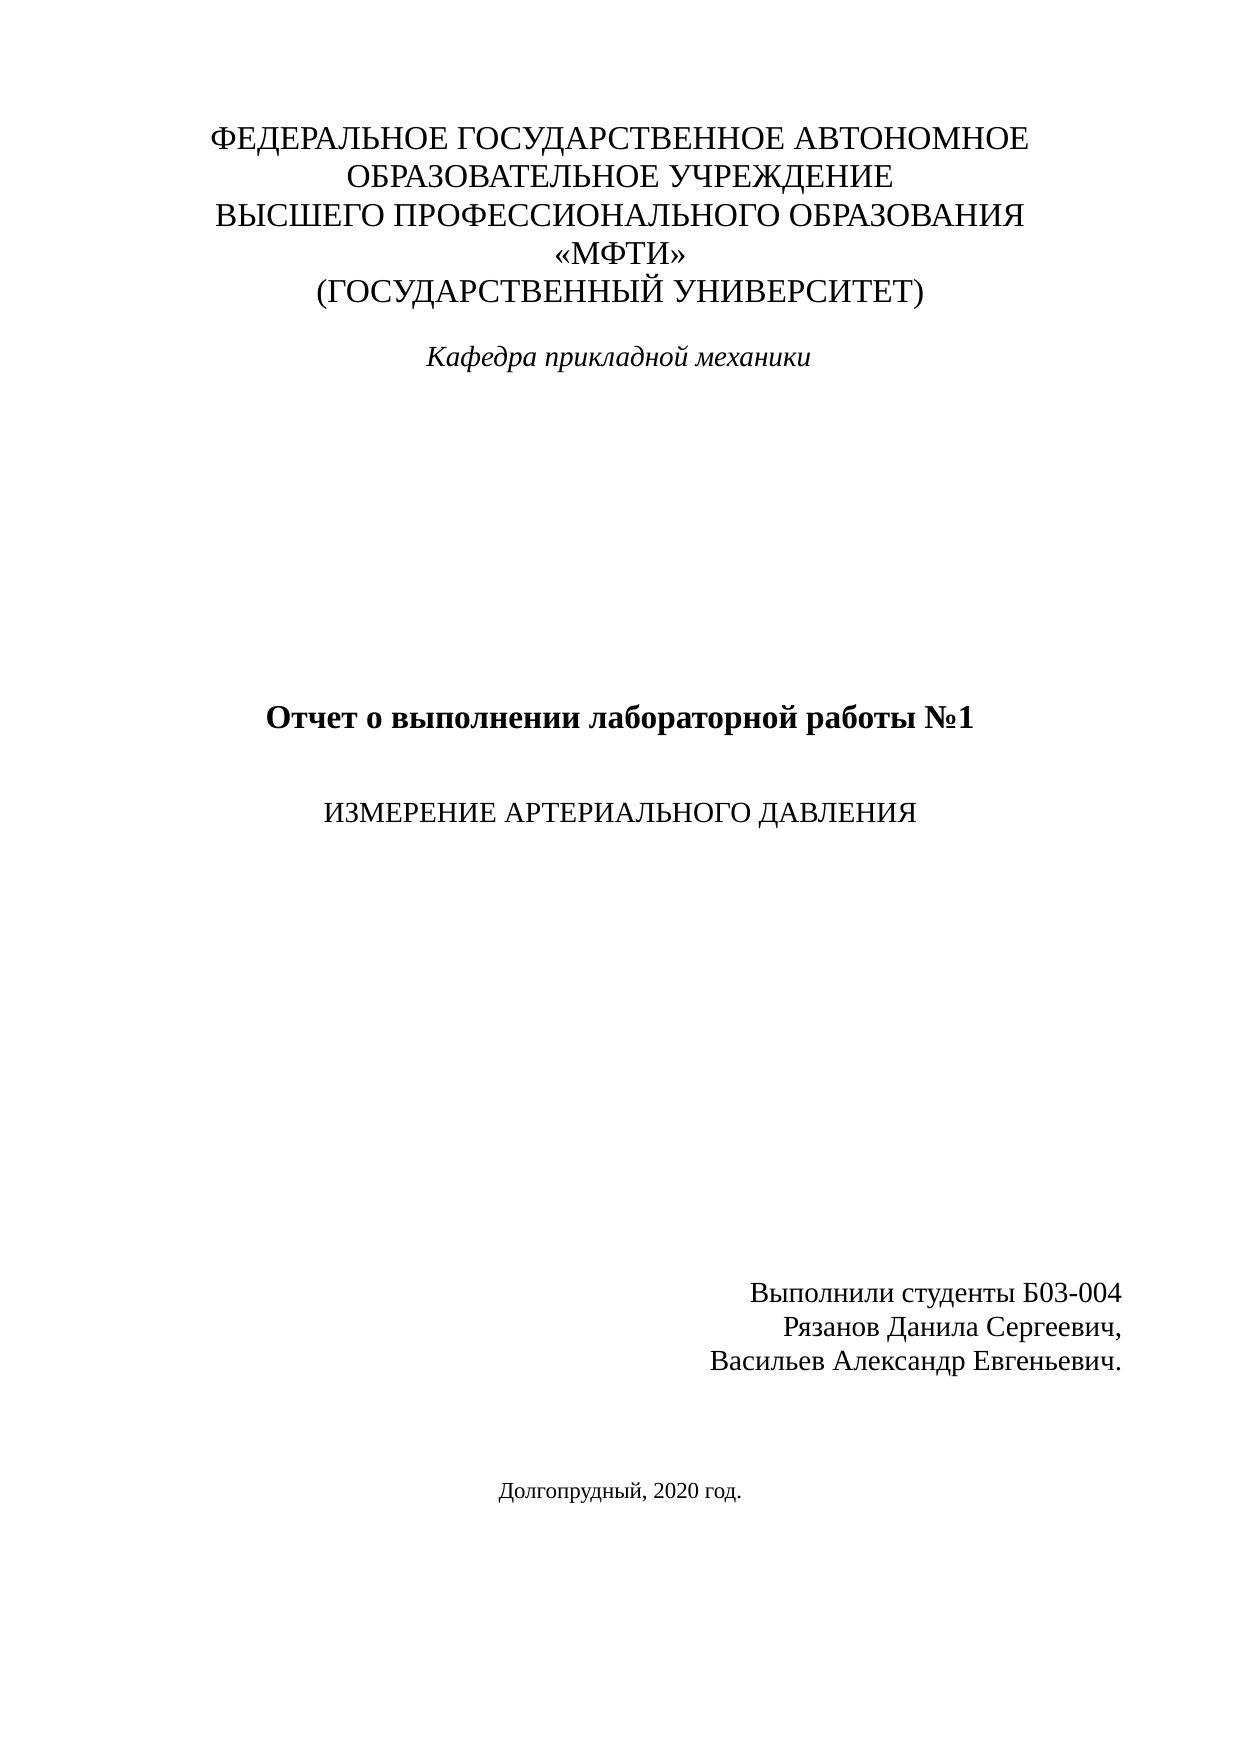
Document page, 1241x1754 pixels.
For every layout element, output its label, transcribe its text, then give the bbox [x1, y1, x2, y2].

text ФЕДЕРАЛЬНОЕ ГОСУДАРСТВЕННОЕ АВТОНОМНОЕ [177, 118, 1063, 156]
text ВЫСШЕГО ПРОФЕССИОНАЛЬНОГО ОБРАЗОВАНИЯ [177, 195, 1063, 233]
text Рязанов Данила Сергеевич, [118, 1309, 1122, 1343]
text ИЗМЕРЕНИЕ АРТЕРИАЛЬНОГО ДАВЛЕНИЯ [118, 795, 1122, 828]
text Отчет о выполнении лабораторной работы №1 [118, 698, 1122, 736]
text (ГОСУДАРСТВЕННЫЙ УНИВЕРСИТЕТ) [177, 271, 1063, 310]
text «МФТИ» [177, 233, 1063, 271]
text Долгопрудный, 2020 год. [118, 1477, 1122, 1503]
text Васильев Александр Евгеньевич. [118, 1343, 1122, 1376]
text Выполнили студенты Б03-004 [118, 1276, 1122, 1309]
text ОБРАЗОВАТЕЛЬНОЕ УЧРЕЖДЕНИЕ [177, 156, 1063, 195]
text Кафедра прикладной механики [118, 339, 1122, 373]
